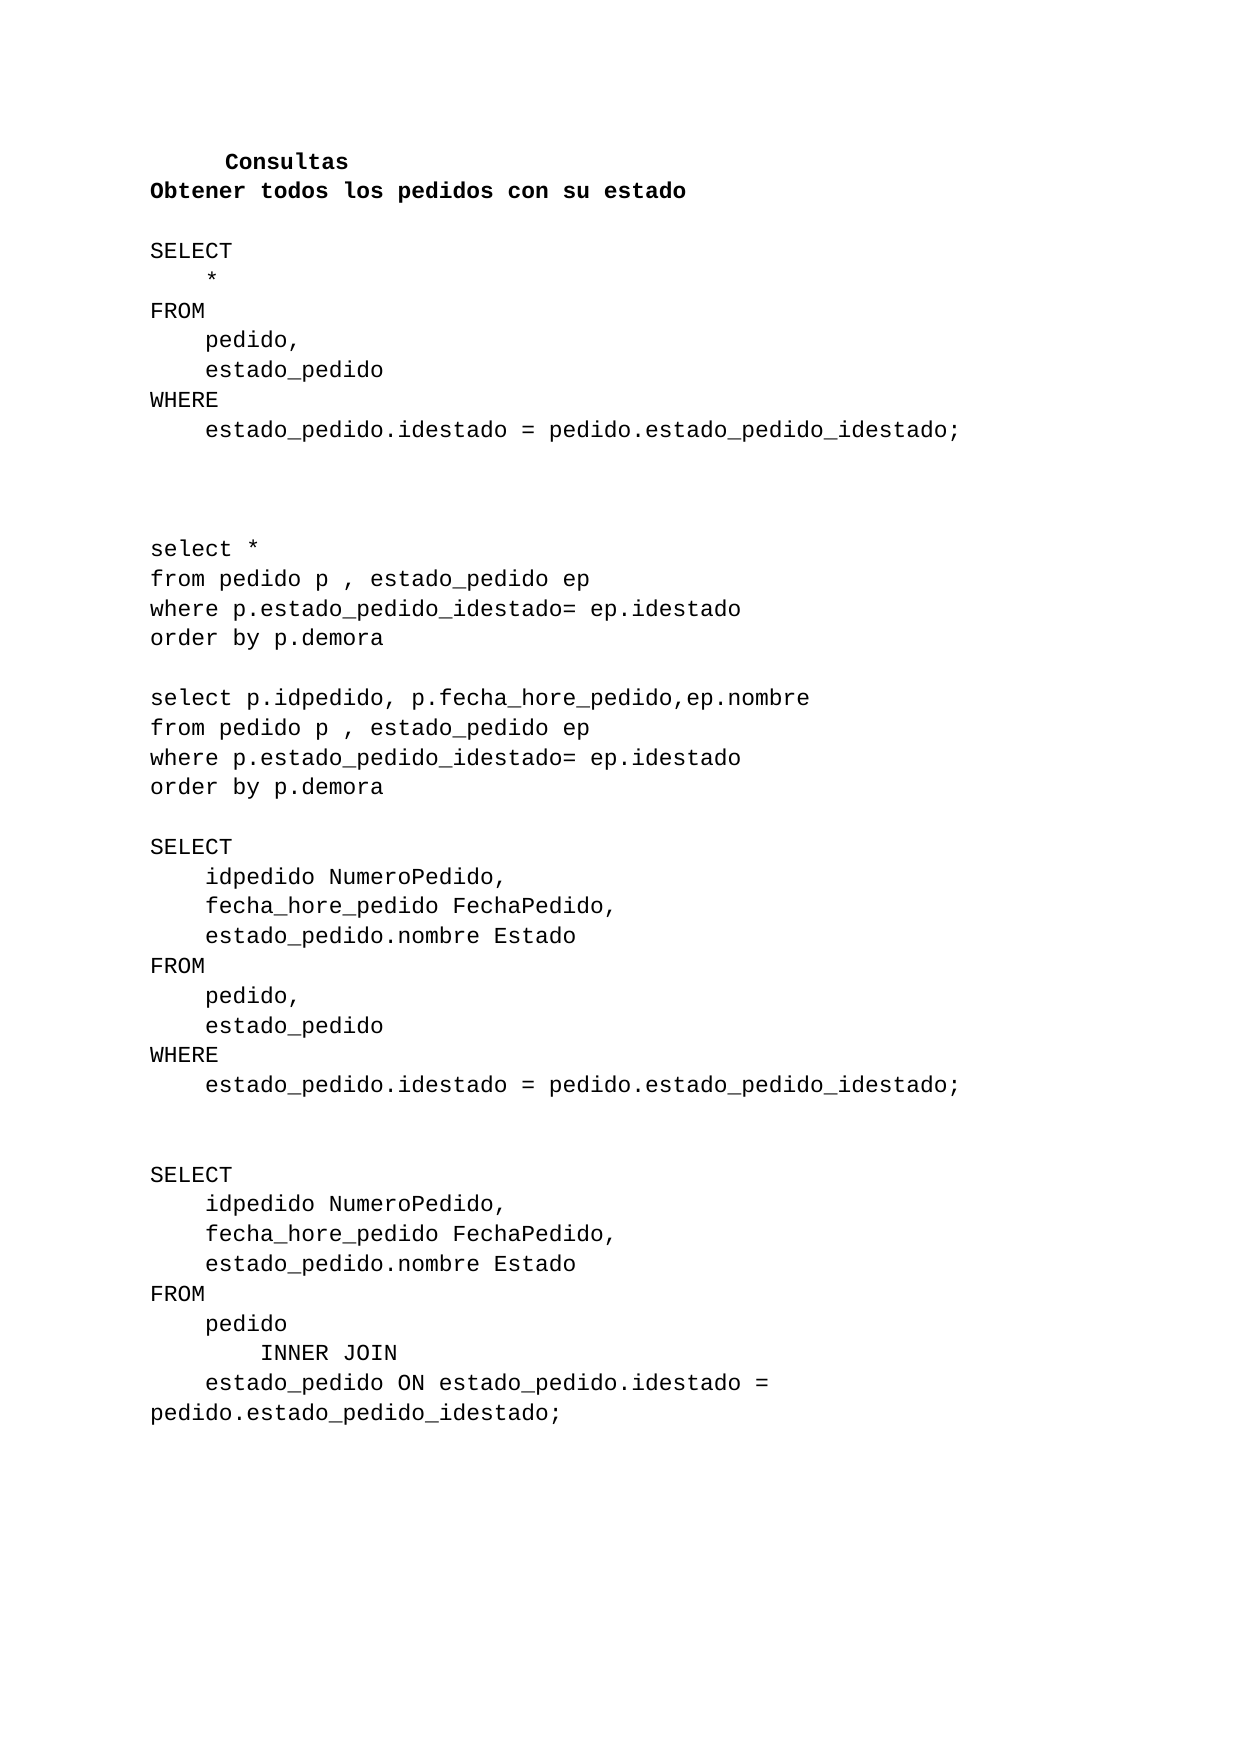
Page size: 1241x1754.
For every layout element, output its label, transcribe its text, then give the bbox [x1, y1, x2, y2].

text estado_pedido ON estado_pedido.idestado = pedido.estado_pedido_idestado; [150, 1371, 1090, 1427]
text WHERE [150, 388, 1090, 414]
text where p.estado_pedido_idestado= ep.idestado [150, 597, 1090, 623]
text INNER JOIN [150, 1342, 1090, 1368]
text FROM [150, 299, 1090, 325]
text estado_pedido.nombre Estado [150, 924, 1090, 951]
text SELECT [150, 239, 1090, 265]
text * [150, 269, 1090, 295]
text idpedido NumeroPedido, [150, 1193, 1090, 1219]
text fecha_hore_pedido FechaPedido, [150, 895, 1090, 921]
text where p.estado_pedido_idestado= ep.idestado [150, 746, 1090, 772]
text estado_pedido.idestado = pedido.estado_pedido_idestado; [150, 418, 1090, 444]
text from pedido p , estado_pedido ep [150, 716, 1090, 742]
text FROM [150, 954, 1090, 980]
text fecha_hore_pedido FechaPedido, [150, 1222, 1090, 1248]
text FROM [150, 1282, 1090, 1308]
text order by p.demora [150, 776, 1090, 802]
text WHERE [150, 1044, 1090, 1070]
text Consultas [150, 150, 1090, 176]
text pedido [150, 1312, 1090, 1338]
text estado_pedido.nombre Estado [150, 1252, 1090, 1278]
text select p.idpedido, p.fecha_hore_pedido,ep.nombre [150, 686, 1090, 712]
text estado_pedido [150, 358, 1090, 384]
text SELECT [150, 1163, 1090, 1189]
text pedido, [150, 329, 1090, 355]
text idpedido NumeroPedido, [150, 865, 1090, 891]
text from pedido p , estado_pedido ep [150, 567, 1090, 593]
text estado_pedido [150, 1014, 1090, 1040]
text SELECT [150, 835, 1090, 861]
text estado_pedido.idestado = pedido.estado_pedido_idestado; [150, 1073, 1090, 1099]
text pedido, [150, 984, 1090, 1010]
text order by p.demora [150, 627, 1090, 653]
text Obtener todos los pedidos con su estado [150, 180, 1090, 206]
text select * [150, 537, 1090, 563]
